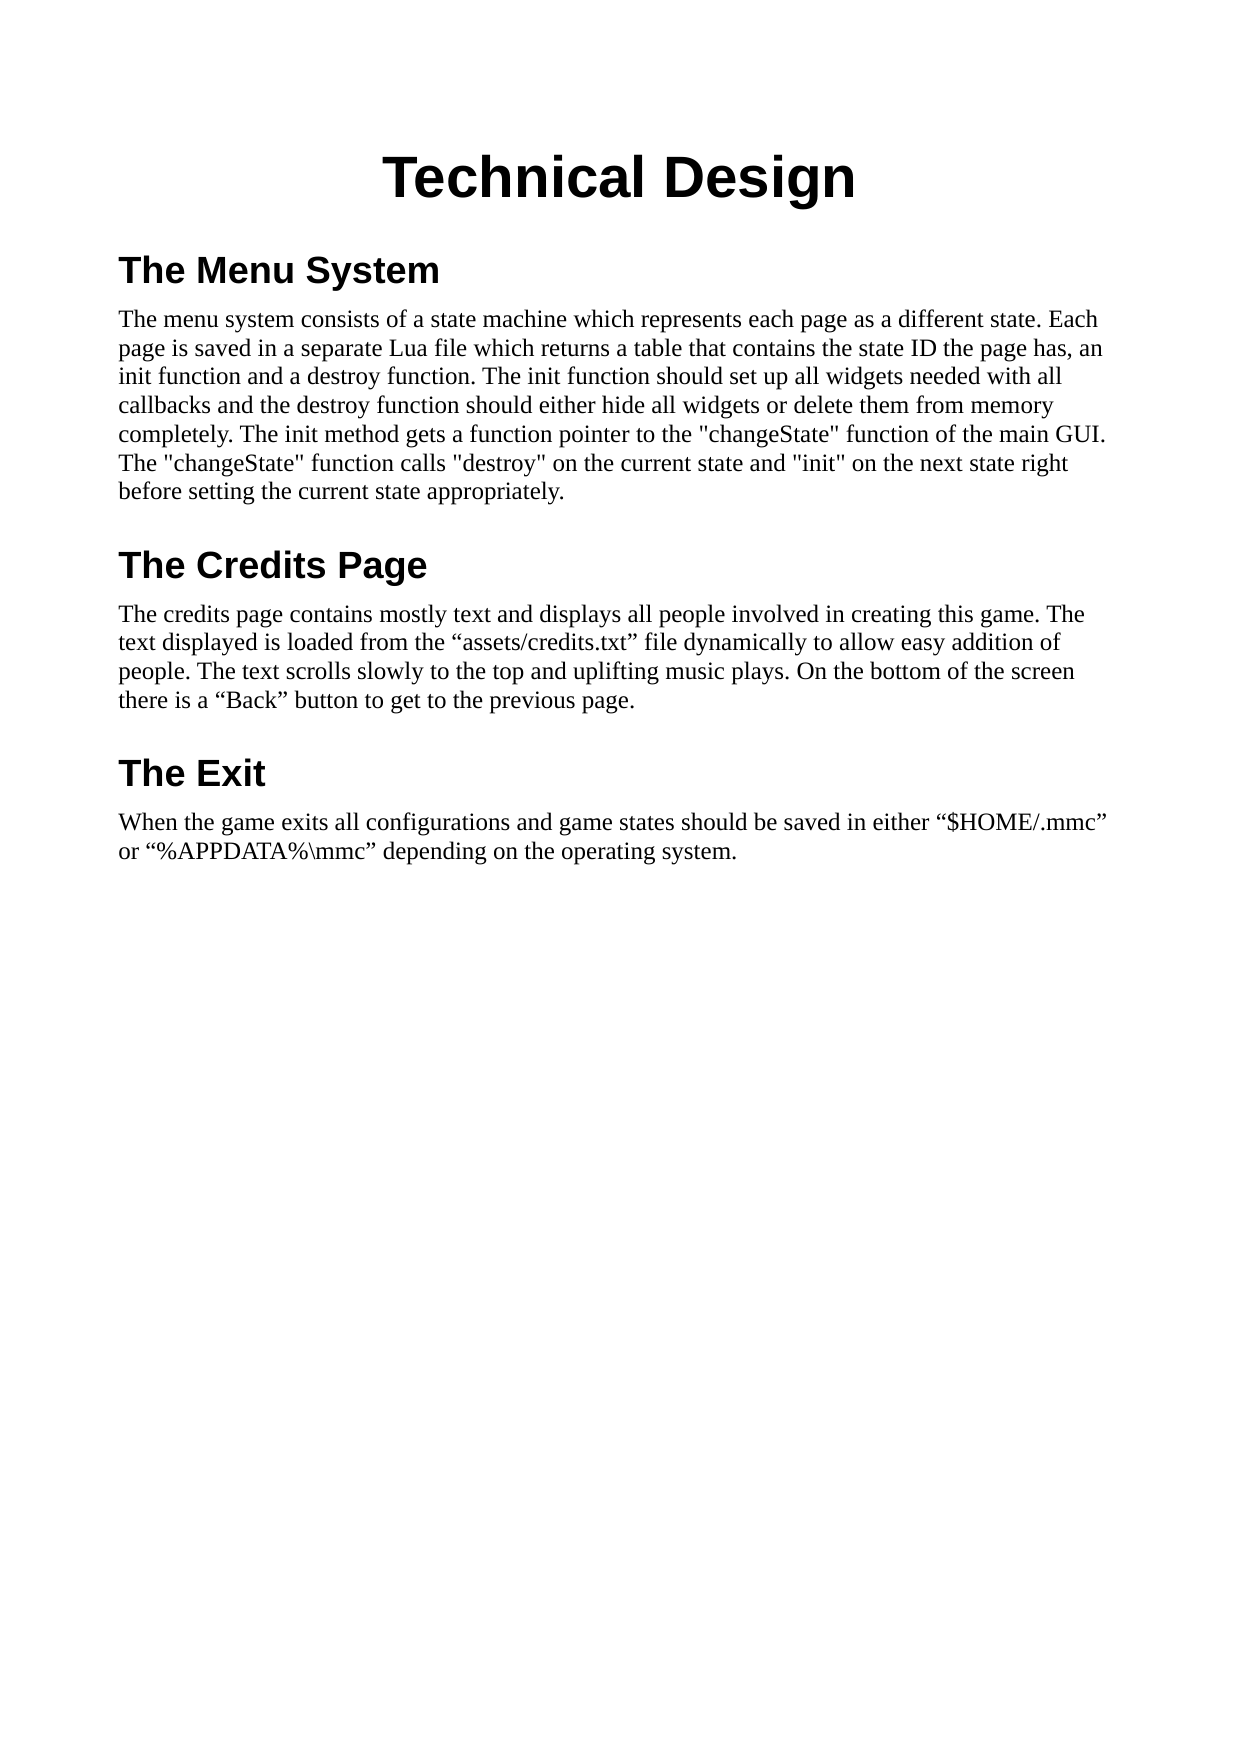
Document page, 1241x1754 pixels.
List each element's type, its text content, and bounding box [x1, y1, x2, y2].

subtitle The Exit [118, 751, 1122, 795]
text When the game exits all configurations and game states should be saved in either “$HOME/.mmc” or “%APPDATA%\mmc” depending on the operating system. [118, 807, 1122, 865]
text The menu system consists of a state machine which represents each page as a different state. Each page is saved in a separate Lua file which returns a table that contains the state ID the page has, an init function and a destroy function. The init function should set up all widgets needed with all callbacks and the destroy function should either hide all widgets or delete them from memory completely. The init method gets a function pointer to the "changeState" function of the main GUI. The "changeState" function calls "destroy" on the current state and "init" on the next state right before setting the current state appropriately. [118, 304, 1122, 505]
subtitle The Menu System [118, 248, 1122, 291]
title Technical Design [118, 143, 1122, 210]
subtitle The Credits Page [118, 543, 1122, 586]
text The credits page contains mostly text and displays all people involved in creating this game. The text displayed is loaded from the “assets/credits.txt” file dynamically to allow easy addition of people. The text scrolls slowly to the top and uplifting music plays. On the bottom of the screen there is a “Back” button to get to the previous page. [118, 599, 1122, 714]
